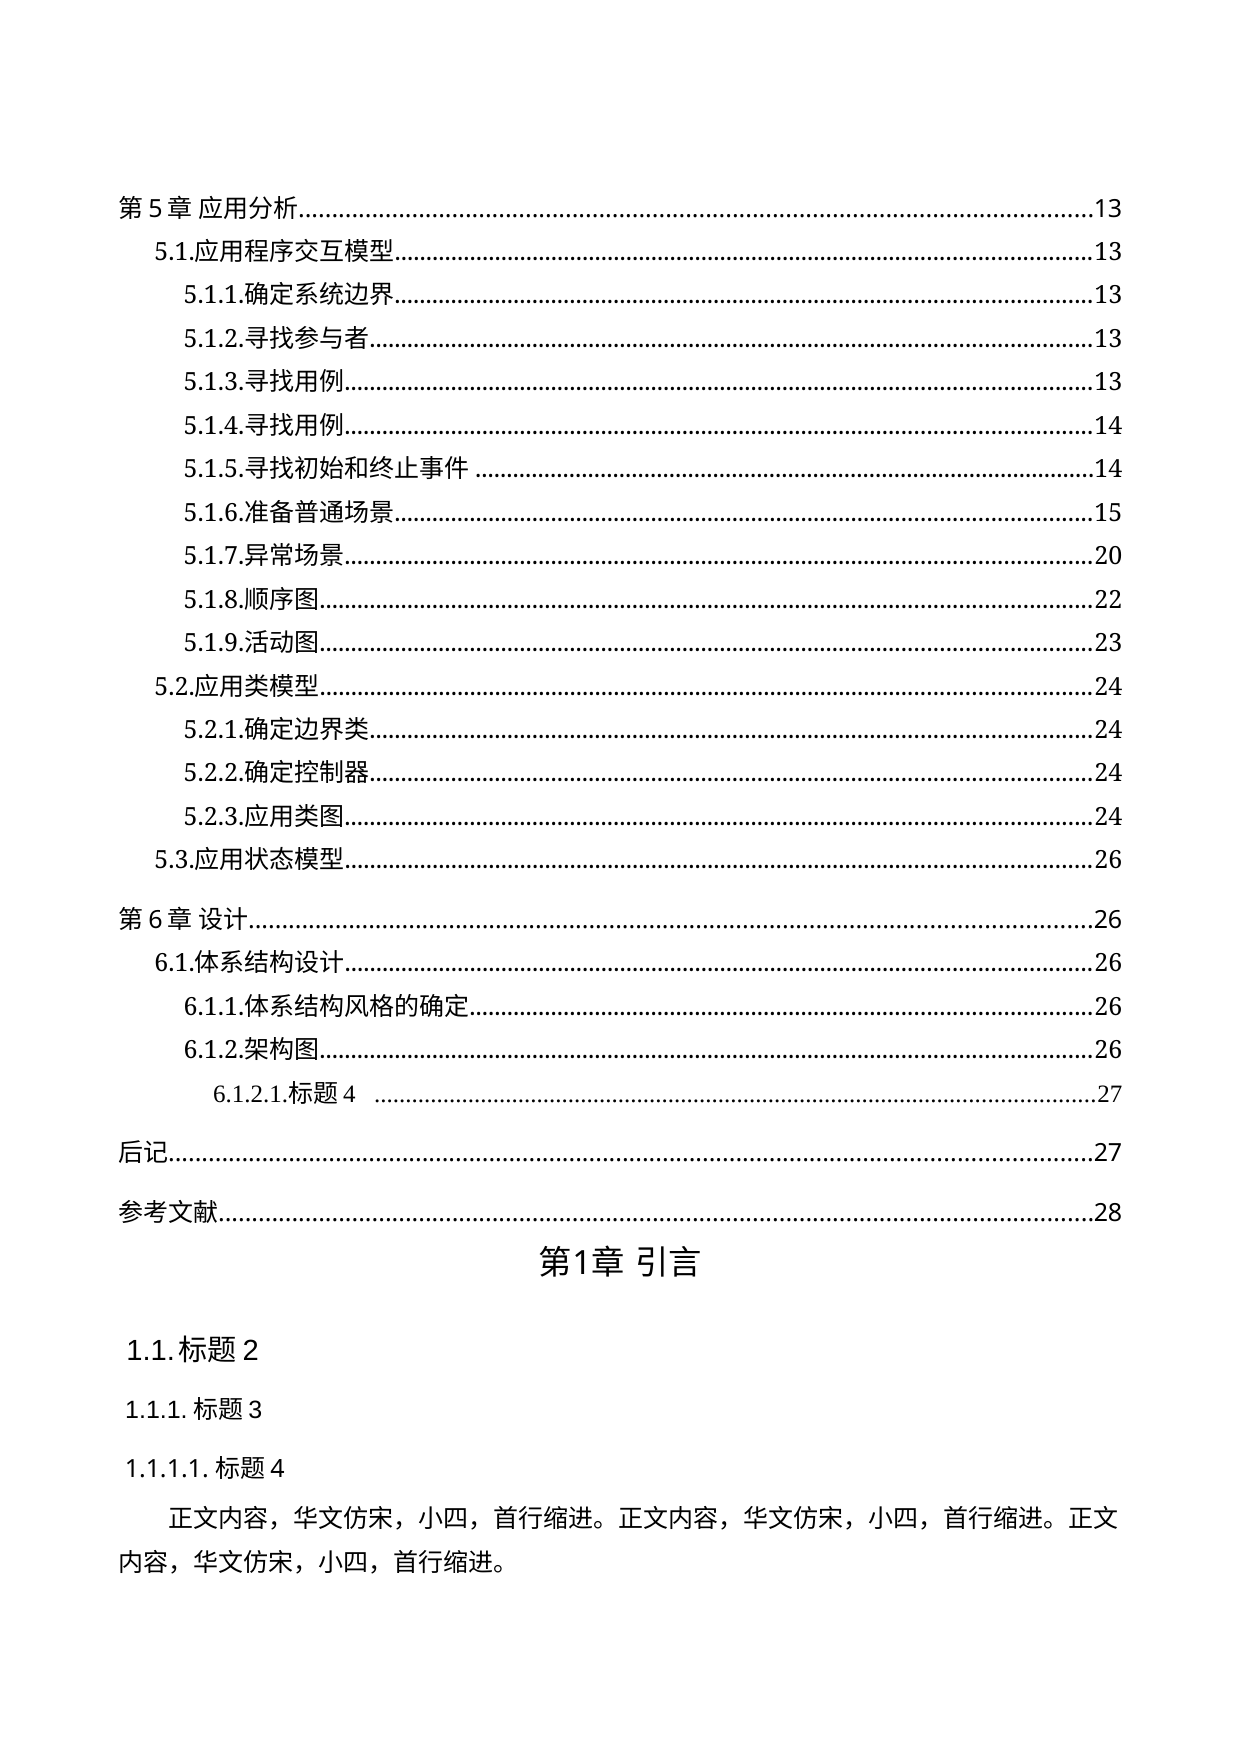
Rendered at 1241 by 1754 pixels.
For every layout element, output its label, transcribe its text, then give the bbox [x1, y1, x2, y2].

subtitle 标题3 [118, 1389, 1122, 1425]
text 5.1.9.活动图 23 [177, 622, 1122, 659]
text 5.1.8.顺序图 22 [177, 579, 1122, 615]
text 6.1.2.1.标题4 27 [207, 1073, 1122, 1109]
text 6.1.体系结构设计 26 [148, 943, 1122, 979]
text 5.1.应用程序交互模型 13 [148, 232, 1122, 268]
text 5.1.7.异常场景 20 [177, 536, 1122, 572]
text 5.2.3.应用类图 24 [177, 796, 1122, 832]
subtitle 标题4 [118, 1449, 1122, 1485]
text 5.1.4.寻找用例 14 [177, 405, 1122, 442]
text 5.1.6.准备普通场景 15 [177, 492, 1122, 528]
text 5.1.5.寻找初始和终止事件 14 [177, 449, 1122, 485]
text 第6章 设计 26 [118, 899, 1122, 936]
text 5.2.2.确定控制器 24 [177, 753, 1122, 789]
text 5.1.2.寻找参与者 13 [177, 318, 1122, 355]
text 6.1.1.体系结构风格的确定 26 [177, 986, 1122, 1022]
text 5.3.应用状态模型 26 [148, 840, 1122, 876]
text 5.2.应用类模型 24 [148, 666, 1122, 702]
text 5.2.1.确定边界类 24 [177, 709, 1122, 746]
text 5.1.3.寻找用例 13 [177, 362, 1122, 398]
text 6.1.2.架构图 26 [177, 1030, 1122, 1066]
text 正文内容，华文仿宋，小四，首行缩进。正文内容，华文仿宋，小四，首行缩进。正文内容，华文仿宋，小四，首行缩进。 [118, 1499, 1122, 1578]
subtitle 标题2 [118, 1327, 1122, 1369]
text 5.1.1.确定系统边界 13 [177, 275, 1122, 311]
text 后记 27 [118, 1133, 1122, 1169]
text 第5章 应用分析 13 [118, 188, 1122, 224]
text 参考文献 28 [118, 1192, 1122, 1229]
subtitle 引言 [118, 1236, 1122, 1284]
